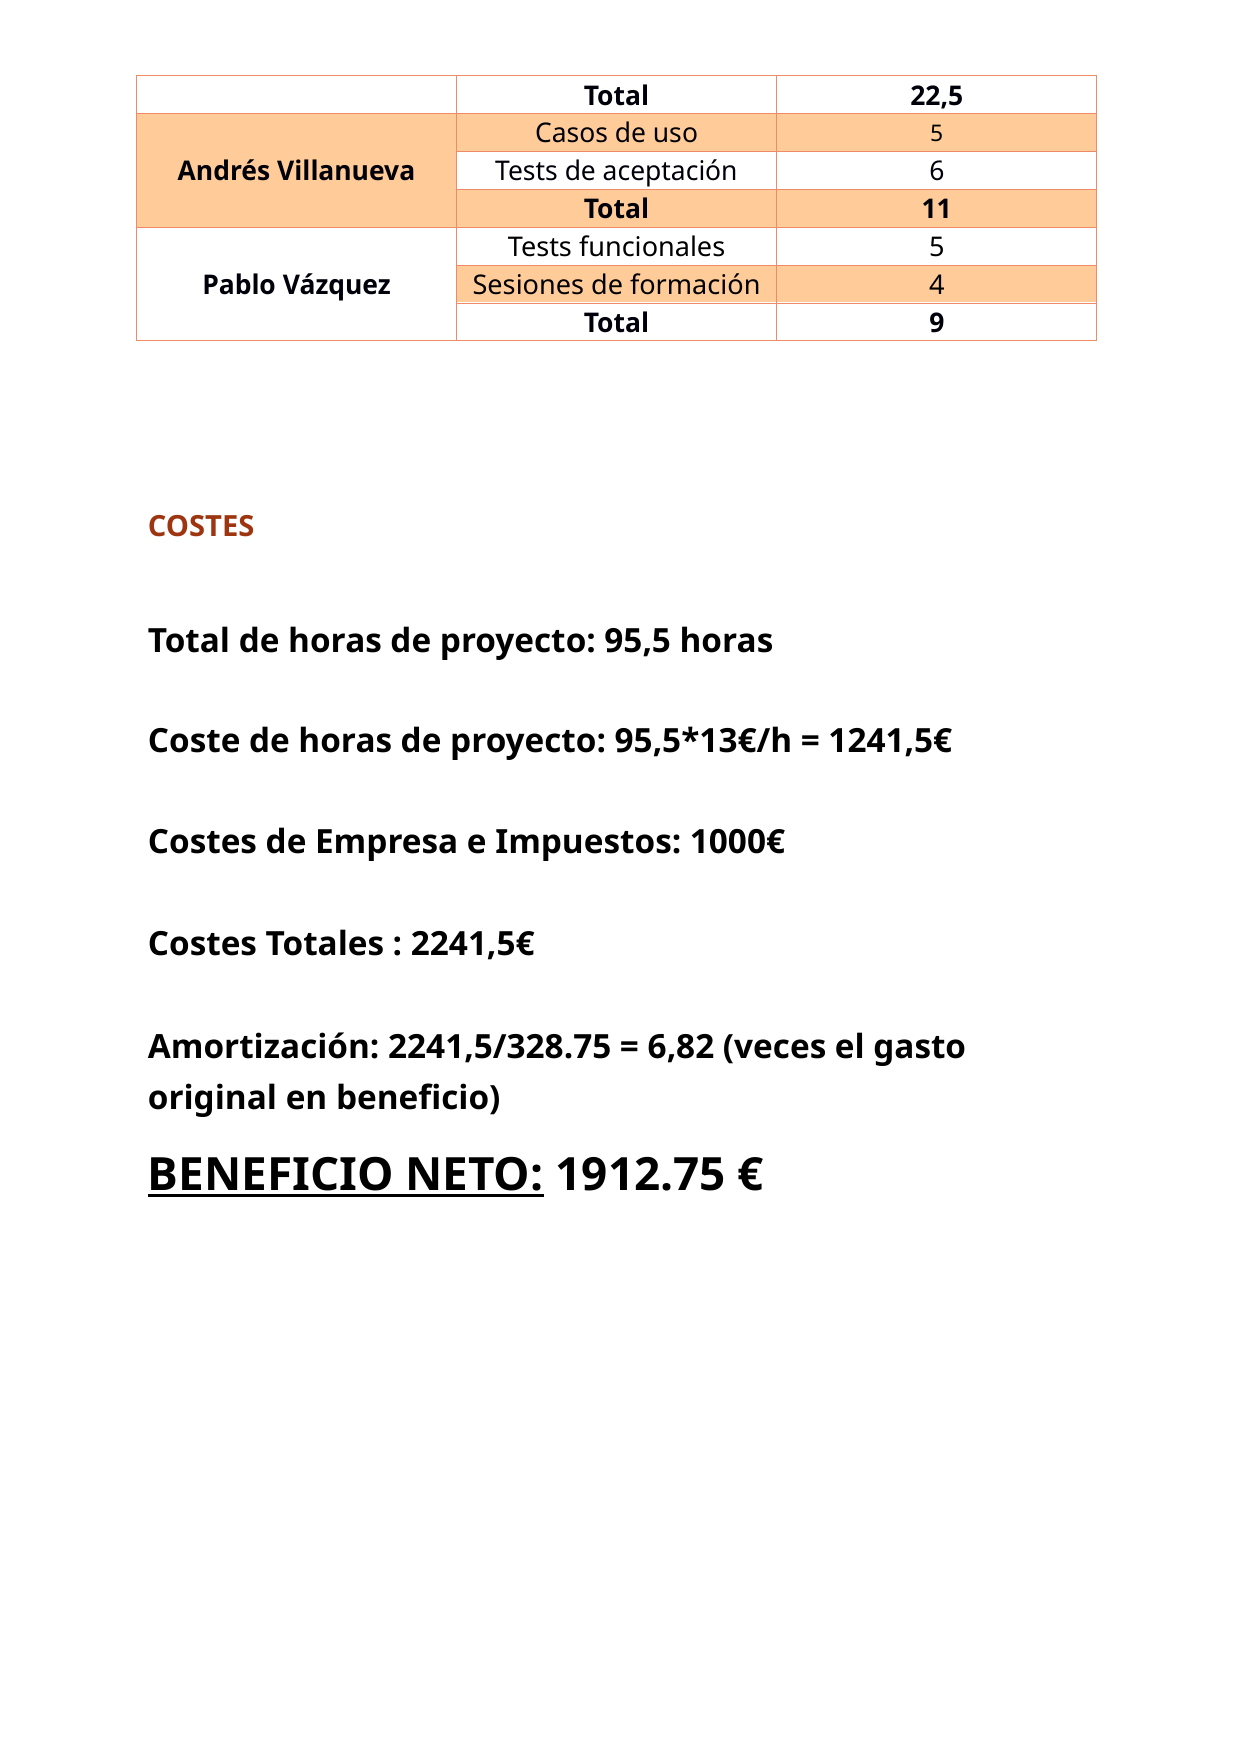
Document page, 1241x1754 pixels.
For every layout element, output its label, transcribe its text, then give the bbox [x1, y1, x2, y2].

text COSTES [148, 506, 1092, 544]
table_cell Tests de aceptación [457, 152, 776, 189]
table_cell Total [457, 76, 776, 113]
text Costes Totales : 2241,5€ [148, 919, 1092, 965]
table_cell Pablo Vázquez [137, 228, 456, 340]
table_cell 4 [777, 266, 1096, 302]
text BENEFICIO NETO: 1912.75 € [148, 1141, 1092, 1203]
table_cell 11 [777, 190, 1096, 227]
table_cell Andrés Villanueva [137, 114, 456, 227]
table_cell Total [457, 304, 776, 340]
table_cell 9 [777, 304, 1096, 340]
text Amortización: 2241,5/328.75 = 6,82 (veces el gasto original en beneficio) [148, 1023, 1092, 1119]
text Costes de Empresa e Impuestos: 1000€ [148, 818, 1092, 864]
table_cell 5 [777, 114, 1096, 151]
table_cell 22,5 [777, 76, 1096, 113]
table_cell 5 [777, 228, 1096, 264]
table_cell 6 [777, 152, 1096, 189]
table_cell [137, 76, 456, 113]
table_cell Casos de uso [457, 114, 776, 151]
text Coste de horas de proyecto: 95,5*13€/h = 1241,5€ [148, 717, 1092, 762]
table_cell Total [457, 190, 776, 227]
table_cell Tests funcionales [457, 228, 776, 264]
text Total de horas de proyecto: 95,5 horas [148, 617, 1092, 661]
table_cell Sesiones de formación [457, 266, 776, 302]
